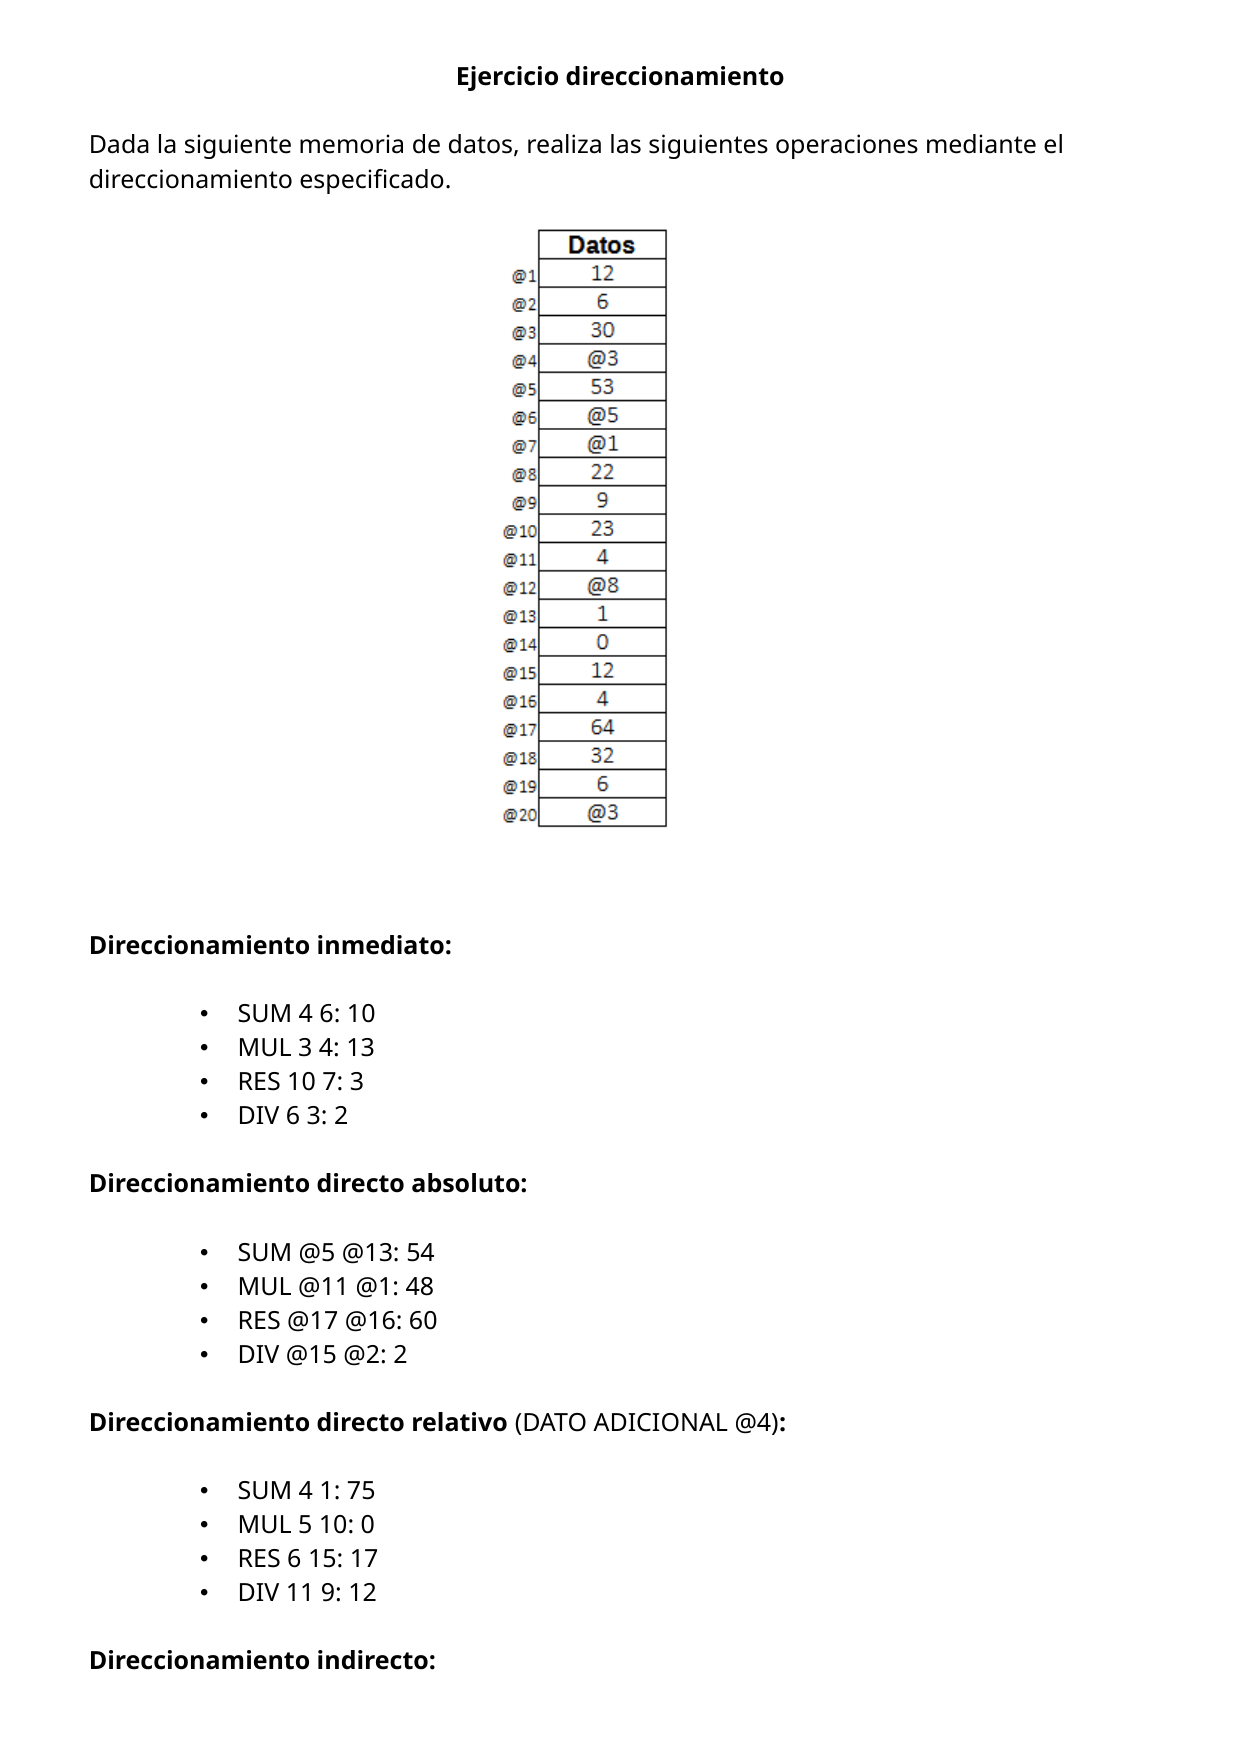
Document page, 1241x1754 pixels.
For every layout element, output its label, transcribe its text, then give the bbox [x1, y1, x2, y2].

list DIV 11 9: 12 [200, 1575, 1152, 1609]
list MUL 3 4: 13 [200, 1030, 1152, 1064]
list SUM 4 6: 10 [200, 996, 1152, 1030]
list RES 10 7: 3 [200, 1064, 1152, 1098]
text Direccionamiento inmediato: [88, 928, 1152, 962]
text Direccionamiento directo absoluto: [88, 1166, 1152, 1200]
list RES 6 15: 17 [200, 1541, 1152, 1575]
text Dada la siguiente memoria de datos, realiza las siguientes operaciones mediante el direccionamiento especificado. [88, 127, 1152, 195]
text Ejercicio direccionamiento [88, 59, 1152, 93]
list SUM 4 1: 75 [200, 1473, 1152, 1507]
list DIV @15 @2: 2 [200, 1336, 1152, 1371]
text Direccionamiento directo relativo (DATO ADICIONAL @4): [88, 1404, 1152, 1439]
list SUM @5 @13: 54 [200, 1234, 1152, 1268]
list RES @17 @16: 60 [200, 1302, 1152, 1336]
list MUL 5 10: 0 [200, 1507, 1152, 1541]
list DIV 6 3: 2 [200, 1098, 1152, 1132]
picture [480, 206, 697, 849]
list MUL @11 @1: 48 [200, 1268, 1152, 1302]
text Direccionamiento indirecto: [88, 1643, 1152, 1677]
